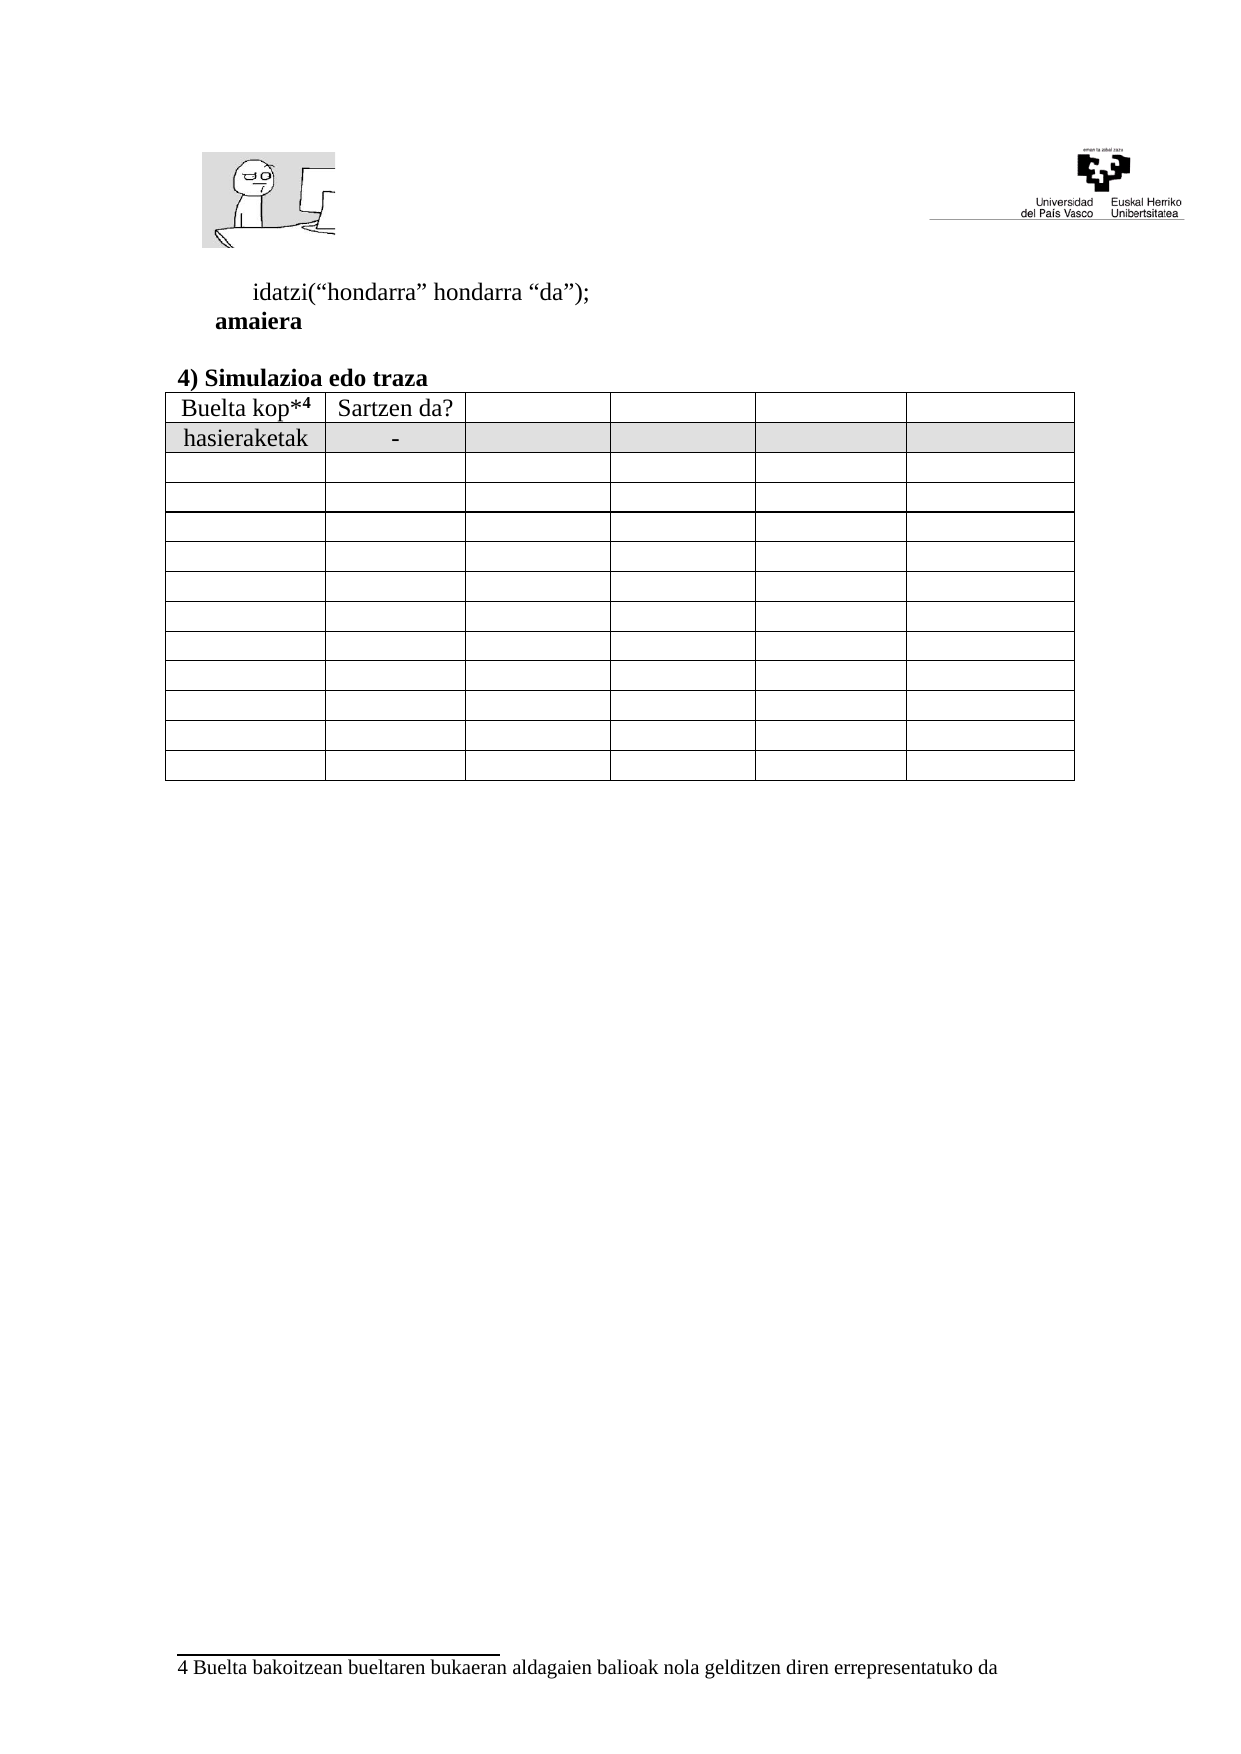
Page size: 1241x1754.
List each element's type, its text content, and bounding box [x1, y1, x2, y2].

table_cell [326, 632, 465, 660]
table_cell [907, 691, 1074, 720]
table_cell [907, 632, 1074, 660]
table_cell [756, 483, 906, 511]
table_cell [326, 602, 465, 631]
table_cell [466, 721, 610, 750]
table_cell [466, 691, 610, 720]
table_cell [166, 602, 325, 631]
table_cell [611, 572, 755, 601]
table_cell [466, 632, 610, 660]
table_cell [756, 602, 906, 631]
table_cell [756, 721, 906, 750]
table_cell [611, 423, 755, 452]
table_cell [466, 661, 610, 690]
table_cell [611, 483, 755, 511]
table_cell [326, 661, 465, 690]
table_cell [611, 661, 755, 690]
table_header Sartzen da? [326, 393, 465, 422]
table_cell [756, 423, 906, 452]
table_cell [907, 572, 1074, 601]
table_cell [466, 542, 610, 571]
table_cell [466, 423, 610, 452]
table_cell [166, 661, 325, 690]
table_cell [166, 721, 325, 750]
table_cell [756, 513, 906, 541]
table_cell [466, 453, 610, 482]
table_header [907, 393, 1074, 422]
table_cell [611, 453, 755, 482]
table_cell [166, 632, 325, 660]
table_cell [166, 513, 325, 541]
table_cell [756, 572, 906, 601]
table_cell [326, 572, 465, 601]
table_cell - [326, 423, 465, 452]
table_cell [611, 721, 755, 750]
table_cell [907, 423, 1074, 452]
table_header [466, 393, 610, 422]
table_cell [756, 632, 906, 660]
table_cell [907, 513, 1074, 541]
table_cell [756, 542, 906, 571]
table_cell [166, 483, 325, 511]
table_cell [326, 453, 465, 482]
text 4) Simulazioa edo traza [177, 363, 1152, 392]
table_cell [907, 751, 1074, 779]
table_cell [907, 602, 1074, 631]
table_cell [611, 632, 755, 660]
table_cell [326, 721, 465, 750]
table_cell [907, 483, 1074, 511]
table_cell [907, 453, 1074, 482]
table_cell [611, 542, 755, 571]
table_cell [907, 721, 1074, 750]
table_cell [466, 572, 610, 601]
table_cell [326, 483, 465, 511]
table_cell [611, 513, 755, 541]
table_cell [466, 751, 610, 779]
table_cell [611, 602, 755, 631]
table_header [756, 393, 906, 422]
table_cell hasieraketak [166, 423, 325, 452]
table_header [611, 393, 755, 422]
table_cell [166, 691, 325, 720]
table_cell [326, 691, 465, 720]
table_cell [756, 661, 906, 690]
text idatzi(“hondarra” hondarra “da”); [215, 277, 1152, 306]
table_header Buelta kop* [166, 393, 325, 422]
table_cell [907, 542, 1074, 571]
table_cell [907, 661, 1074, 690]
table_cell [756, 453, 906, 482]
table_cell [756, 751, 906, 779]
table_cell [466, 602, 610, 631]
table_cell [756, 691, 906, 720]
table_cell [326, 513, 465, 541]
table_cell [326, 751, 465, 779]
table_cell [611, 691, 755, 720]
table_cell [166, 453, 325, 482]
table_cell [466, 483, 610, 511]
table_cell [166, 542, 325, 571]
text amaiera [215, 306, 1152, 335]
table_cell [166, 572, 325, 601]
table_cell [166, 751, 325, 779]
table_cell [611, 751, 755, 779]
table_cell [466, 513, 610, 541]
table_cell [326, 542, 465, 571]
